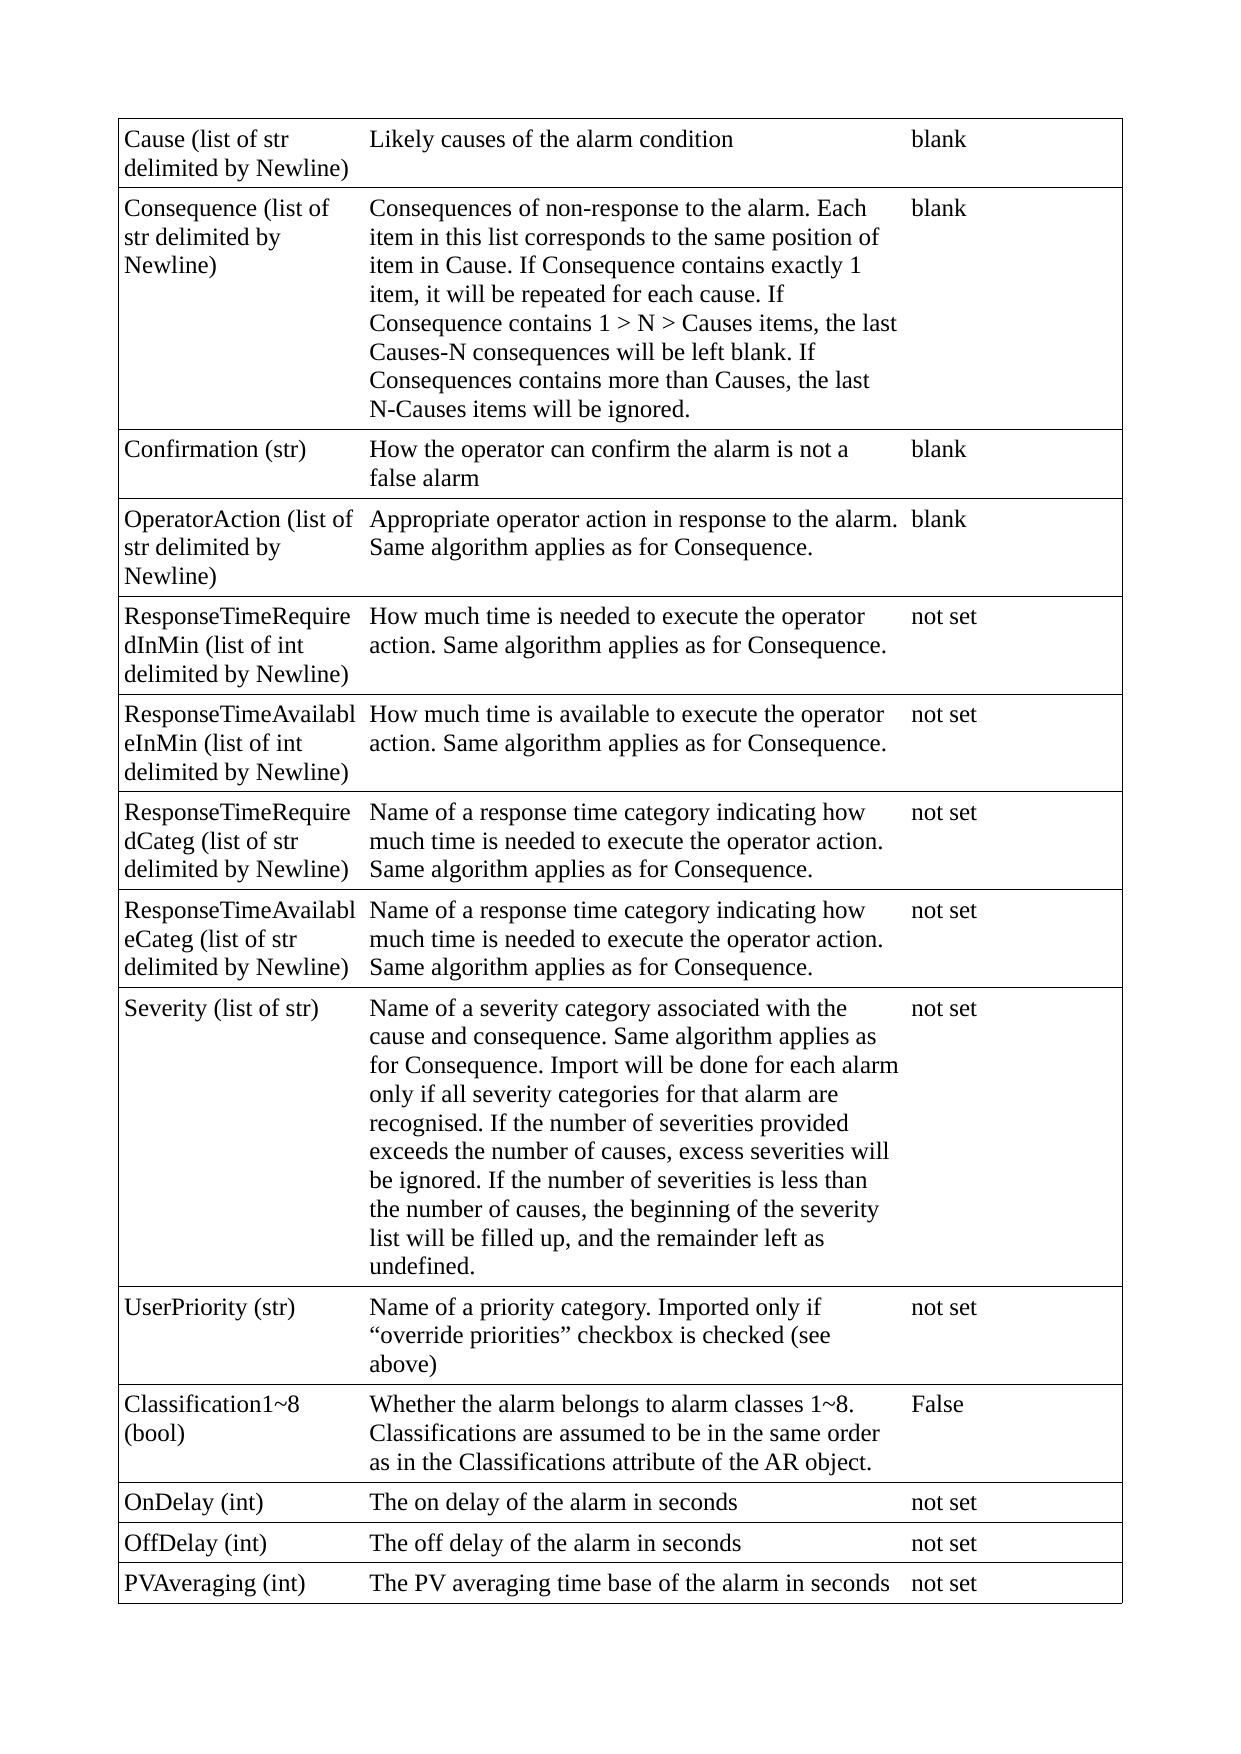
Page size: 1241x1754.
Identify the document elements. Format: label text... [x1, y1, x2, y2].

table_cell not set [905, 1287, 1122, 1384]
table_cell OperatorAction (list of str delimited by Newline) [119, 499, 363, 596]
table_cell The off delay of the alarm in seconds [364, 1523, 905, 1562]
table_cell How the operator can confirm the alarm is not a false alarm [364, 430, 905, 498]
table_cell not set [905, 1523, 1122, 1562]
table_cell not set [905, 792, 1122, 889]
table_cell blank [905, 188, 1122, 429]
table_cell Consequence (list of str delimited by Newline) [119, 188, 363, 429]
table_cell Consequences of non-response to the alarm. Each item in this list corresponds to the same position of item in Cause. If Consequence contains exactly 1 item, it will be repeated for each cause. If Consequence contains 1 > N > Causes items, the last Causes-N consequences will be left blank. If Consequences contains more than Causes, the last N-Causes items will be ignored. [364, 188, 905, 429]
table_cell Confirmation (str) [119, 430, 363, 498]
table_cell not set [905, 695, 1122, 791]
table_cell PVAveraging (int) [119, 1563, 363, 1602]
table_cell blank [905, 499, 1122, 596]
table_cell False [905, 1385, 1122, 1482]
table_cell Whether the alarm belongs to alarm classes 1~8. Classifications are assumed to be in the same order as in the Classifications attribute of the AR object. [364, 1385, 905, 1482]
table_cell ResponseTimeAvailableCateg (list of str delimited by Newline) [119, 890, 363, 987]
table_cell not set [905, 1483, 1122, 1522]
table_cell How much time is needed to execute the operator action. Same algorithm applies as for Consequence. [364, 597, 905, 693]
table_cell not set [905, 890, 1122, 987]
table_cell OnDelay (int) [119, 1483, 363, 1522]
table_cell not set [905, 988, 1122, 1286]
table_cell Name of a severity category associated with the cause and consequence. Same algorithm applies as for Consequence. Import will be done for each alarm only if all severity categories for that alarm are recognised. If the number of severities provided exceeds the number of causes, excess severities will be ignored. If the number of severities is less than the number of causes, the beginning of the severity list will be filled up, and the remainder left as undefined. [364, 988, 905, 1286]
table_cell Cause (list of str delimited by Newline) [119, 119, 363, 187]
table_cell not set [905, 1563, 1122, 1602]
table_cell Classification1~8 (bool) [119, 1385, 363, 1482]
table_cell ResponseTimeAvailableInMin (list of int delimited by Newline) [119, 695, 363, 791]
table_cell Severity (list of str) [119, 988, 363, 1286]
table_cell Likely causes of the alarm condition [364, 119, 905, 187]
table_cell blank [905, 119, 1122, 187]
table_cell not set [905, 597, 1122, 693]
table_cell Name of a response time category indicating how much time is needed to execute the operator action. Same algorithm applies as for Consequence. [364, 890, 905, 987]
table_cell OffDelay (int) [119, 1523, 363, 1562]
table_cell Appropriate operator action in response to the alarm. Same algorithm applies as for Consequence. [364, 499, 905, 596]
table_cell Name of a response time category indicating how much time is needed to execute the operator action. Same algorithm applies as for Consequence. [364, 792, 905, 889]
table_cell ResponseTimeRequiredInMin (list of int delimited by Newline) [119, 597, 363, 693]
table_cell blank [905, 430, 1122, 498]
table_cell The PV averaging time base of the alarm in seconds [364, 1563, 905, 1602]
table_cell How much time is available to execute the operator action. Same algorithm applies as for Consequence. [364, 695, 905, 791]
table_cell Name of a priority category. Imported only if “override priorities” checkbox is checked (see above) [364, 1287, 905, 1384]
table_cell The on delay of the alarm in seconds [364, 1483, 905, 1522]
table_cell UserPriority (str) [119, 1287, 363, 1384]
table_cell ResponseTimeRequiredCateg (list of str delimited by Newline) [119, 792, 363, 889]
